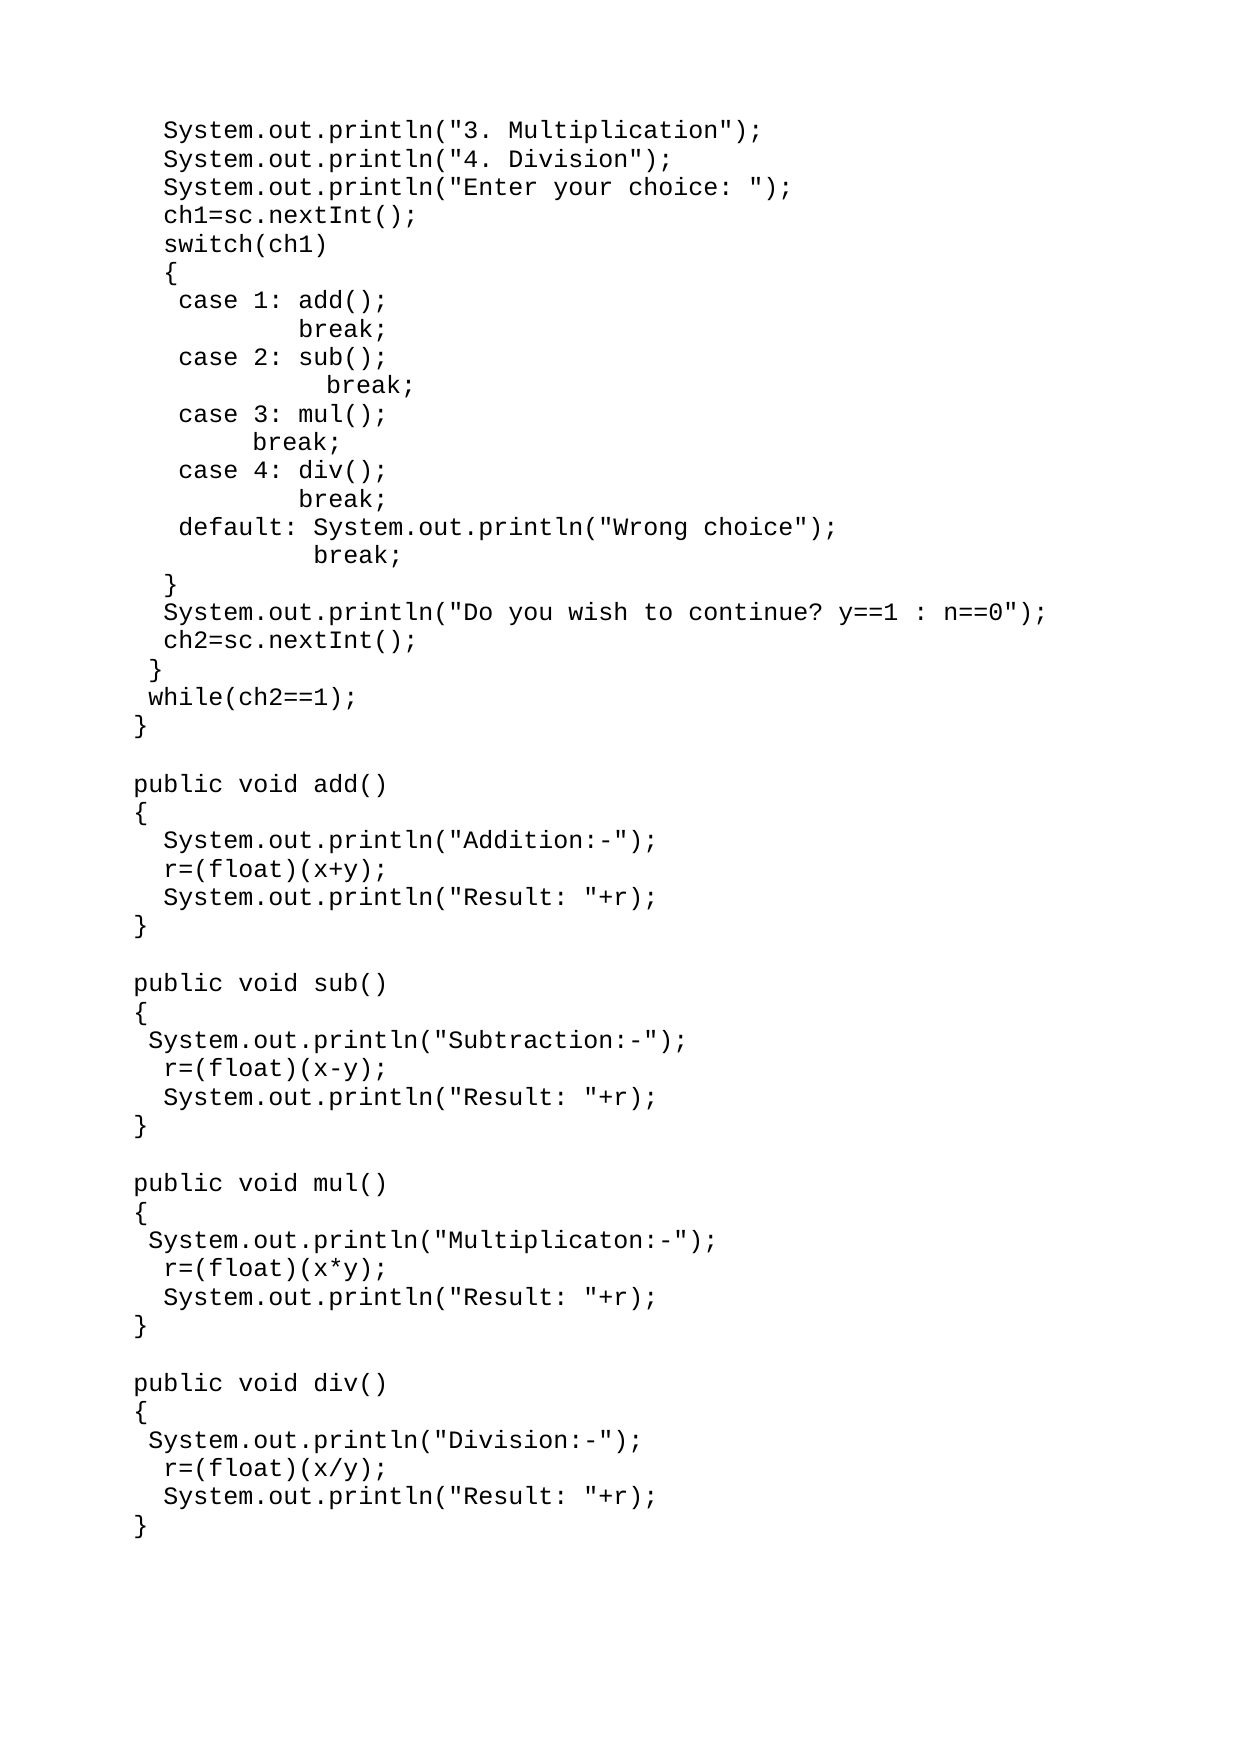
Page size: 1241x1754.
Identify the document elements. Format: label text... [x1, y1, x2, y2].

text default: System.out.println("Wrong choice"); [118, 515, 1122, 543]
text r=(float)(x/y); [118, 1456, 1122, 1484]
text { [118, 1199, 1122, 1227]
text } [118, 1512, 1122, 1541]
text } [118, 913, 1122, 941]
text System.out.println("Subtraction:-"); [118, 1028, 1122, 1056]
text System.out.println("Multiplicaton:-"); [118, 1227, 1122, 1256]
text break; [118, 430, 1122, 458]
text break; [118, 373, 1122, 401]
text public void mul() [118, 1171, 1122, 1199]
text { [118, 1399, 1122, 1427]
text r=(float)(x+y); [118, 856, 1122, 884]
text switch(ch1) [118, 231, 1122, 260]
text System.out.println("Division:-"); [118, 1427, 1122, 1456]
text } [118, 1312, 1122, 1341]
text } [118, 1113, 1122, 1141]
text case 3: mul(); [118, 401, 1122, 430]
text r=(float)(x-y); [118, 1056, 1122, 1084]
text case 4: div(); [118, 458, 1122, 486]
text System.out.println("Result: "+r); [118, 1084, 1122, 1113]
text case 2: sub(); [118, 345, 1122, 373]
text System.out.println("Result: "+r); [118, 884, 1122, 913]
text System.out.println("Result: "+r); [118, 1284, 1122, 1312]
text System.out.println("Enter your choice: "); [118, 175, 1122, 203]
text public void add() [118, 771, 1122, 799]
text { [118, 799, 1122, 828]
text } [118, 713, 1122, 741]
text ch1=sc.nextInt(); [118, 203, 1122, 231]
text public void div() [118, 1371, 1122, 1399]
text } [118, 571, 1122, 600]
text while(ch2==1); [118, 685, 1122, 713]
text public void sub() [118, 971, 1122, 999]
text System.out.println("Do you wish to continue? y==1 : n==0"); [118, 600, 1122, 628]
text case 1: add(); [118, 288, 1122, 316]
text } [118, 656, 1122, 685]
text break; [118, 316, 1122, 345]
text r=(float)(x*y); [118, 1256, 1122, 1284]
text System.out.println("Result: "+r); [118, 1484, 1122, 1512]
text System.out.println("3. Multiplication"); [118, 118, 1122, 146]
text { [118, 260, 1122, 288]
text System.out.println("Addition:-"); [118, 828, 1122, 856]
text { [118, 999, 1122, 1028]
text System.out.println("4. Division"); [118, 146, 1122, 175]
text ch2=sc.nextInt(); [118, 628, 1122, 656]
text break; [118, 486, 1122, 515]
text break; [118, 543, 1122, 571]
